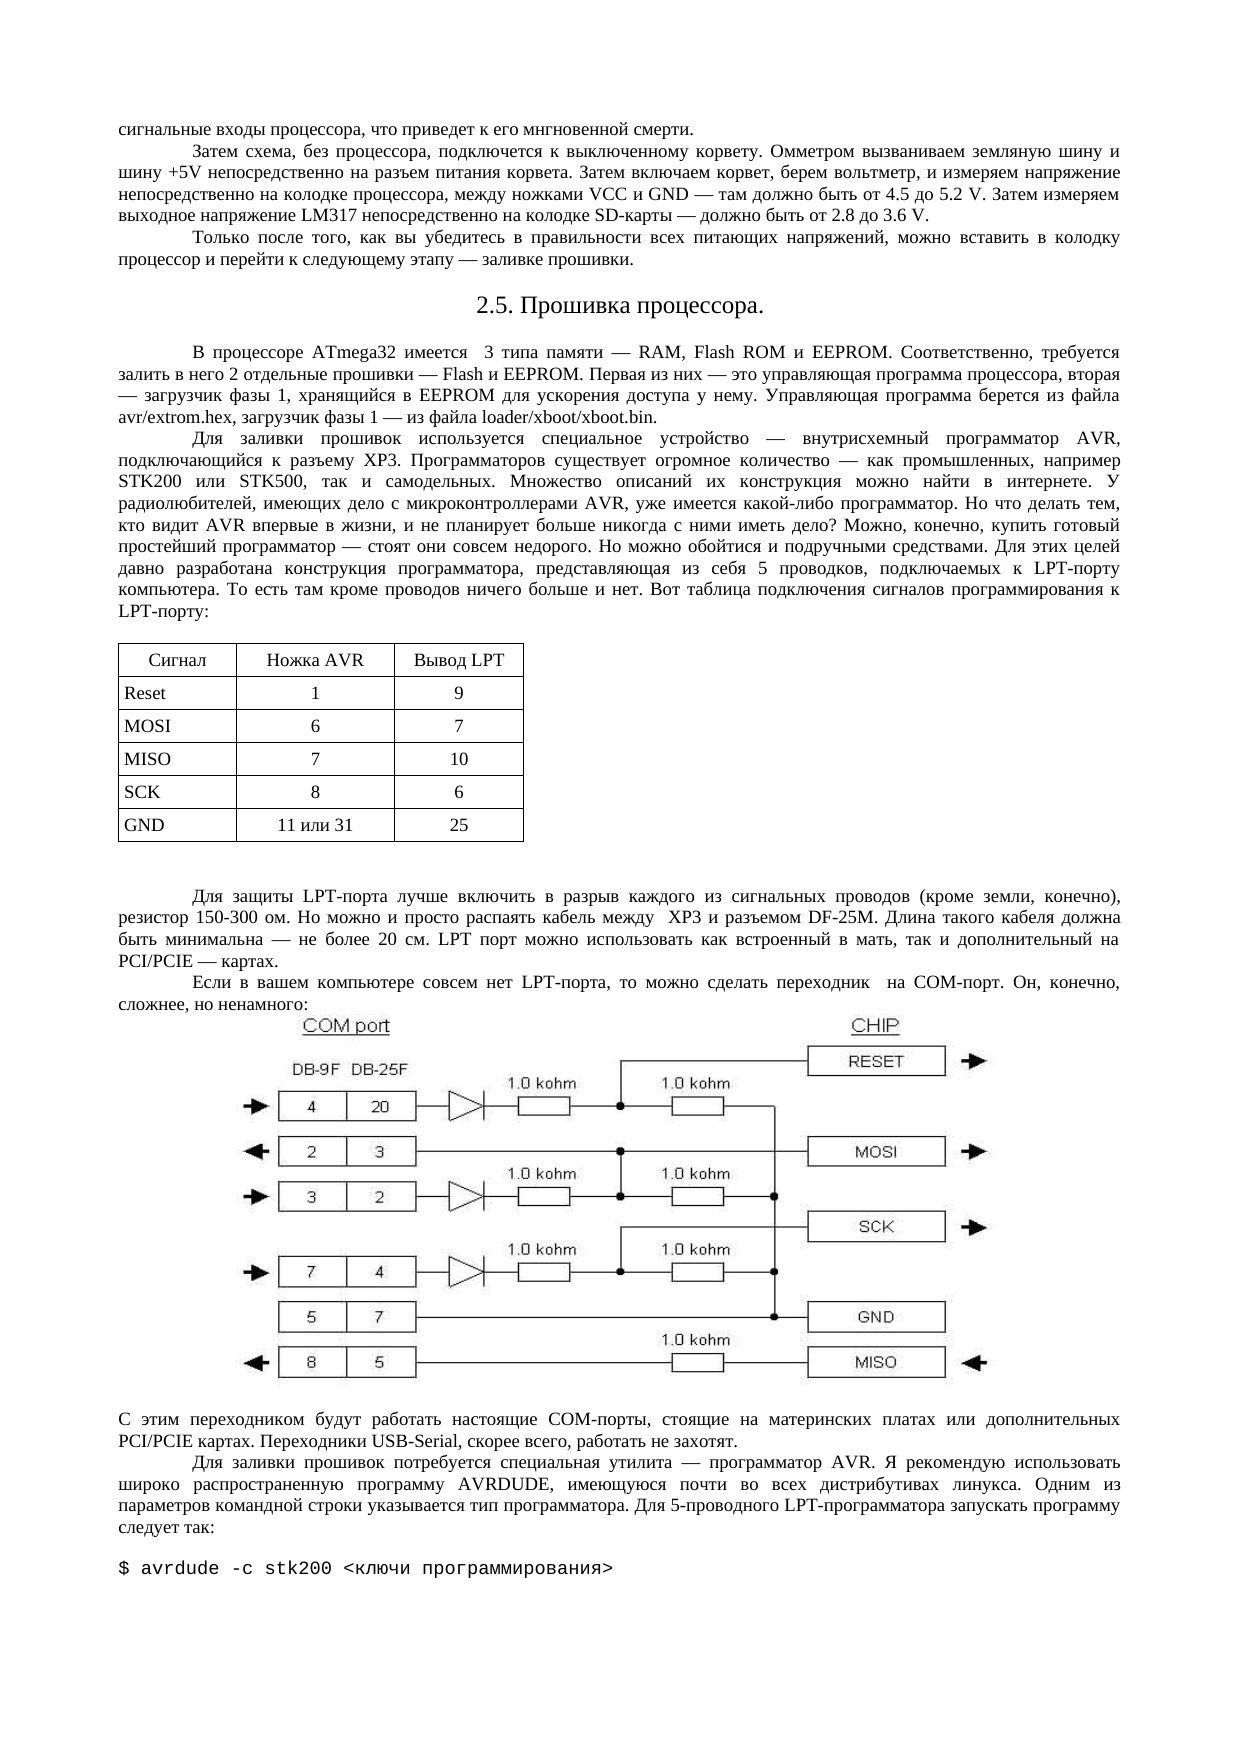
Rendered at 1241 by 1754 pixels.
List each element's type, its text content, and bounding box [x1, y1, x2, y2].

text Для защиты LPT-порта лучше включить в разрыв каждого из сигнальных проводов (кроме земли, конечно), резистор 150-300 ом. Но можно и просто распаять кабель между XP3 и разъемом DF-25M. Длина такого кабеля должна быть минимальна — не более 20 см. LPT порт можно использовать как встроенный в мать, так и дополнительный на PCI/PCIE — картах. [118, 885, 1122, 971]
text 2.5. Прошивка процессора. [118, 291, 1122, 319]
table_cell MOSI [119, 710, 236, 742]
table_cell GND [119, 809, 236, 841]
table_cell 11 или 31 [237, 809, 394, 841]
table_cell 1 [237, 677, 394, 709]
table_cell 25 [395, 809, 523, 841]
table_cell Reset [119, 677, 236, 709]
table_cell 7 [395, 710, 523, 742]
text В процессоре ATmega32 имеется 3 типа памяти — RAM, Flash ROM и EEPROM. Соответственно, требуется залить в него 2 отдельные прошивки — Flash и EEPROM. Первая из них — это управляющая программа процессора, вторая — загрузчик фазы 1, хранящийся в EEPROM для ускорения доступа у нему. Управляющая программа берется из файла avr/extrom.hex, загрузчик фазы 1 — из файла loader/xboot/xboot.bin. [118, 341, 1122, 427]
text Для заливки прошивок используется специальное устройство — внутрисхемный программатор AVR, подключающийся к разъему XP3. Программаторов существует огромное количество — как промышленных, например STK200 или STK500, так и самодельных. Множество описаний их конструкция можно найти в интернете. У радиолюбителей, имеющих дело с микроконтроллерами AVR, уже имеется какой-либо программатор. Но что делать тем, кто видит AVR впервые в жизни, и не планирует больше никогда с ними иметь дело? Можно, конечно, купить готовый простейший программатор — стоят они совсем недорого. Но можно обойтися и подручными средствами. Для этих целей давно разработана конструкция программатора, представляющая из себя 5 проводков, подключаемых к LPT-порту компьютера. То есть там кроме проводов ничего больше и нет. Вот таблица подключения сигналов программирования к LPT-порту: [118, 427, 1122, 621]
table_header Вывод LPT [395, 644, 523, 676]
text сигнальные входы процессора, что приведет к его мнгновенной смерти. [118, 118, 1122, 140]
table_cell MISO [119, 743, 236, 775]
table_header Ножка AVR [237, 644, 394, 676]
table_header Сигнал [119, 644, 236, 676]
table_cell 6 [237, 710, 394, 742]
text Только после того, как вы убедитесь в правильности всех питающих напряжений, можно вставить в колодку процессор и перейти к следующему этапу — заливке прошивки. [118, 226, 1122, 269]
text Если в вашем компьютере совсем нет LPT-порта, то можно сделать переходник на COM-порт. Он, конечно, сложнее, но ненамного: [118, 971, 1122, 1014]
text $ avrdude -c stk200 <ключи программирования> [118, 1559, 1122, 1580]
text Затем схема, без процессора, подключется к выключенному корвету. Омметром вызваниваем земляную шину и шину +5V непосредственно на разъем питания корвета. Затем включаем корвет, берем вольтметр, и измеряем напряжение непосредственно на колодке процессора, между ножками VCC и GND — там должно быть от 4.5 до 5.2 V. Затем измеряем выходное напряжение LM317 непосредственно на колодке SD-карты — должно быть от 2.8 до 3.6 V. [118, 140, 1122, 226]
table_cell 6 [395, 776, 523, 808]
table_cell 9 [395, 677, 523, 709]
table_cell SCK [119, 776, 236, 808]
picture [236, 1014, 1005, 1387]
table_cell 8 [237, 776, 394, 808]
text С этим переходником будут работать настоящие COM-порты, стоящие на материнских платах или дополнительных PCI/PCIE картах. Переходники USB-Serial, скорее всего, работать не захотят. [118, 1408, 1122, 1451]
table_cell 10 [395, 743, 523, 775]
text Для заливки прошивок потребуется специальная утилита — программатор AVR. Я рекомендую использовать широко распространенную программу AVRDUDE, имеющуюся почти во всех дистрибутивах линукса. Одним из параметров командной строки указывается тип программатора. Для 5-проводного LPT-программатора запускать программу следует так: [118, 1451, 1122, 1537]
table_cell 7 [237, 743, 394, 775]
